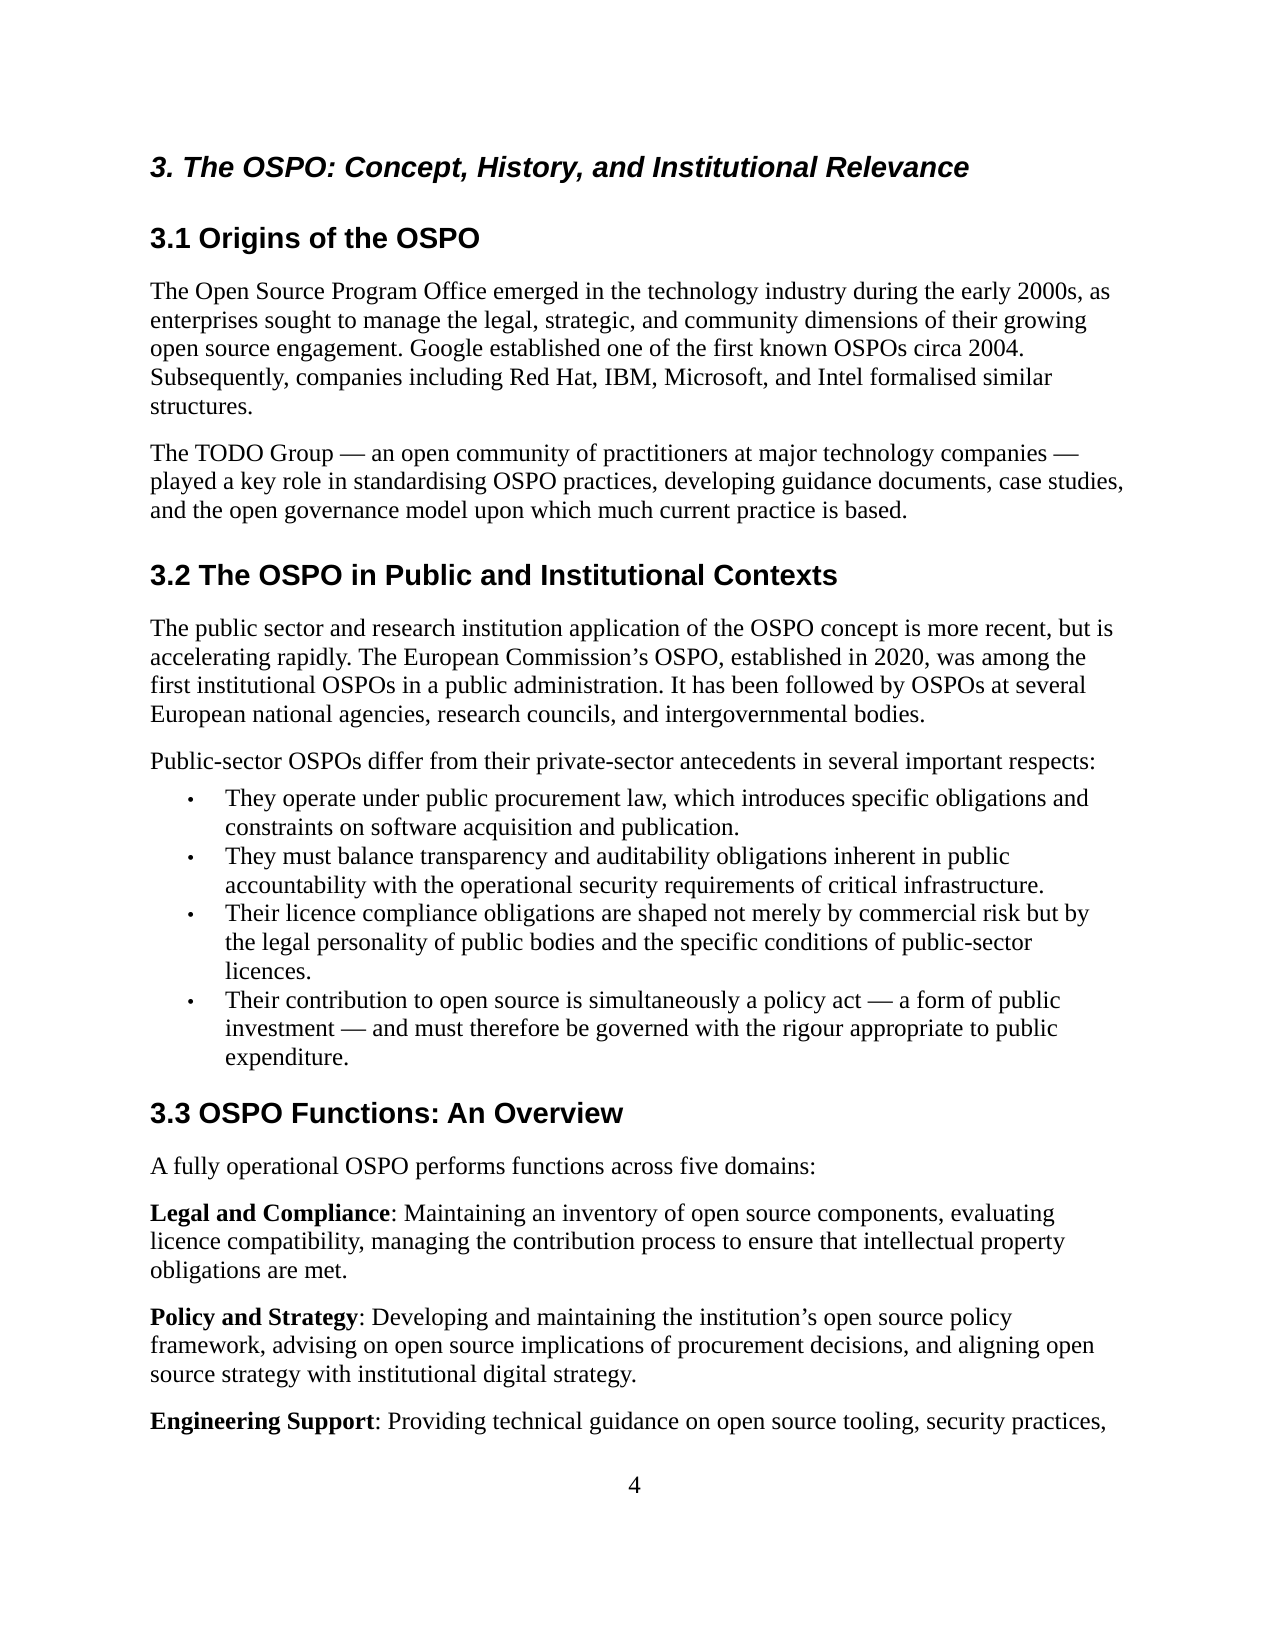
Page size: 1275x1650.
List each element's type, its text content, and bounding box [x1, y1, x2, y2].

subtitle 3.1 Origins of the OSPO [150, 221, 1125, 254]
text A fully operational OSPO performs functions across five domains: [150, 1151, 1125, 1180]
text Public-sector OSPOs differ from their private-sector antecedents in several important respects: [150, 746, 1125, 774]
list Their contribution to open source is simultaneously a policy act — a form of public investment — and must therefore be governed with the rigour appropriate to public expenditure. [187, 985, 1125, 1071]
subtitle 3.2 The OSPO in Public and Institutional Contexts [150, 558, 1125, 591]
list Their licence compliance obligations are shaped not merely by commercial risk but by the legal personality of public bodies and the specific conditions of public-sector licences. [187, 898, 1125, 985]
text The Open Source Program Office emerged in the technology industry during the early 2000s, as enterprises sought to manage the legal, strategic, and community dimensions of their growing open source engagement. Google established one of the first known OSPOs circa 2004. Subsequently, companies including Red Hat, IBM, Microsoft, and Intel formalised similar structures. [150, 276, 1125, 420]
text Engineering Support: Providing technical guidance on open source tooling, security practices, [150, 1406, 1125, 1435]
list They operate under public procurement law, which introduces specific obligations and constraints on software acquisition and publication. [187, 783, 1125, 841]
text The TODO Group — an open community of practitioners at major technology companies — played a key role in standardising OSPO practices, developing guidance documents, case studies, and the open governance model upon which much current practice is based. [150, 438, 1125, 524]
subtitle 3.3 OSPO Functions: An Overview [150, 1096, 1125, 1129]
text Policy and Strategy: Developing and maintaining the institution’s open source policy framework, advising on open source implications of procurement decisions, and aligning open source strategy with institutional digital strategy. [150, 1302, 1125, 1388]
text Legal and Compliance: Maintaining an inventory of open source components, evaluating licence compatibility, managing the contribution process to ensure that intellectual property obligations are met. [150, 1198, 1125, 1284]
text The public sector and research institution application of the OSPO concept is more recent, but is accelerating rapidly. The European Commission’s OSPO, established in 2020, was among the first institutional OSPOs in a public administration. It has been followed by OSPOs at several European national agencies, research councils, and intergovernmental bodies. [150, 613, 1125, 728]
subtitle 3. The OSPO: Concept, History, and Institutional Relevance [150, 150, 1125, 183]
list They must balance transparency and auditability obligations inherent in public accountability with the operational security requirements of critical infrastructure. [187, 841, 1125, 898]
